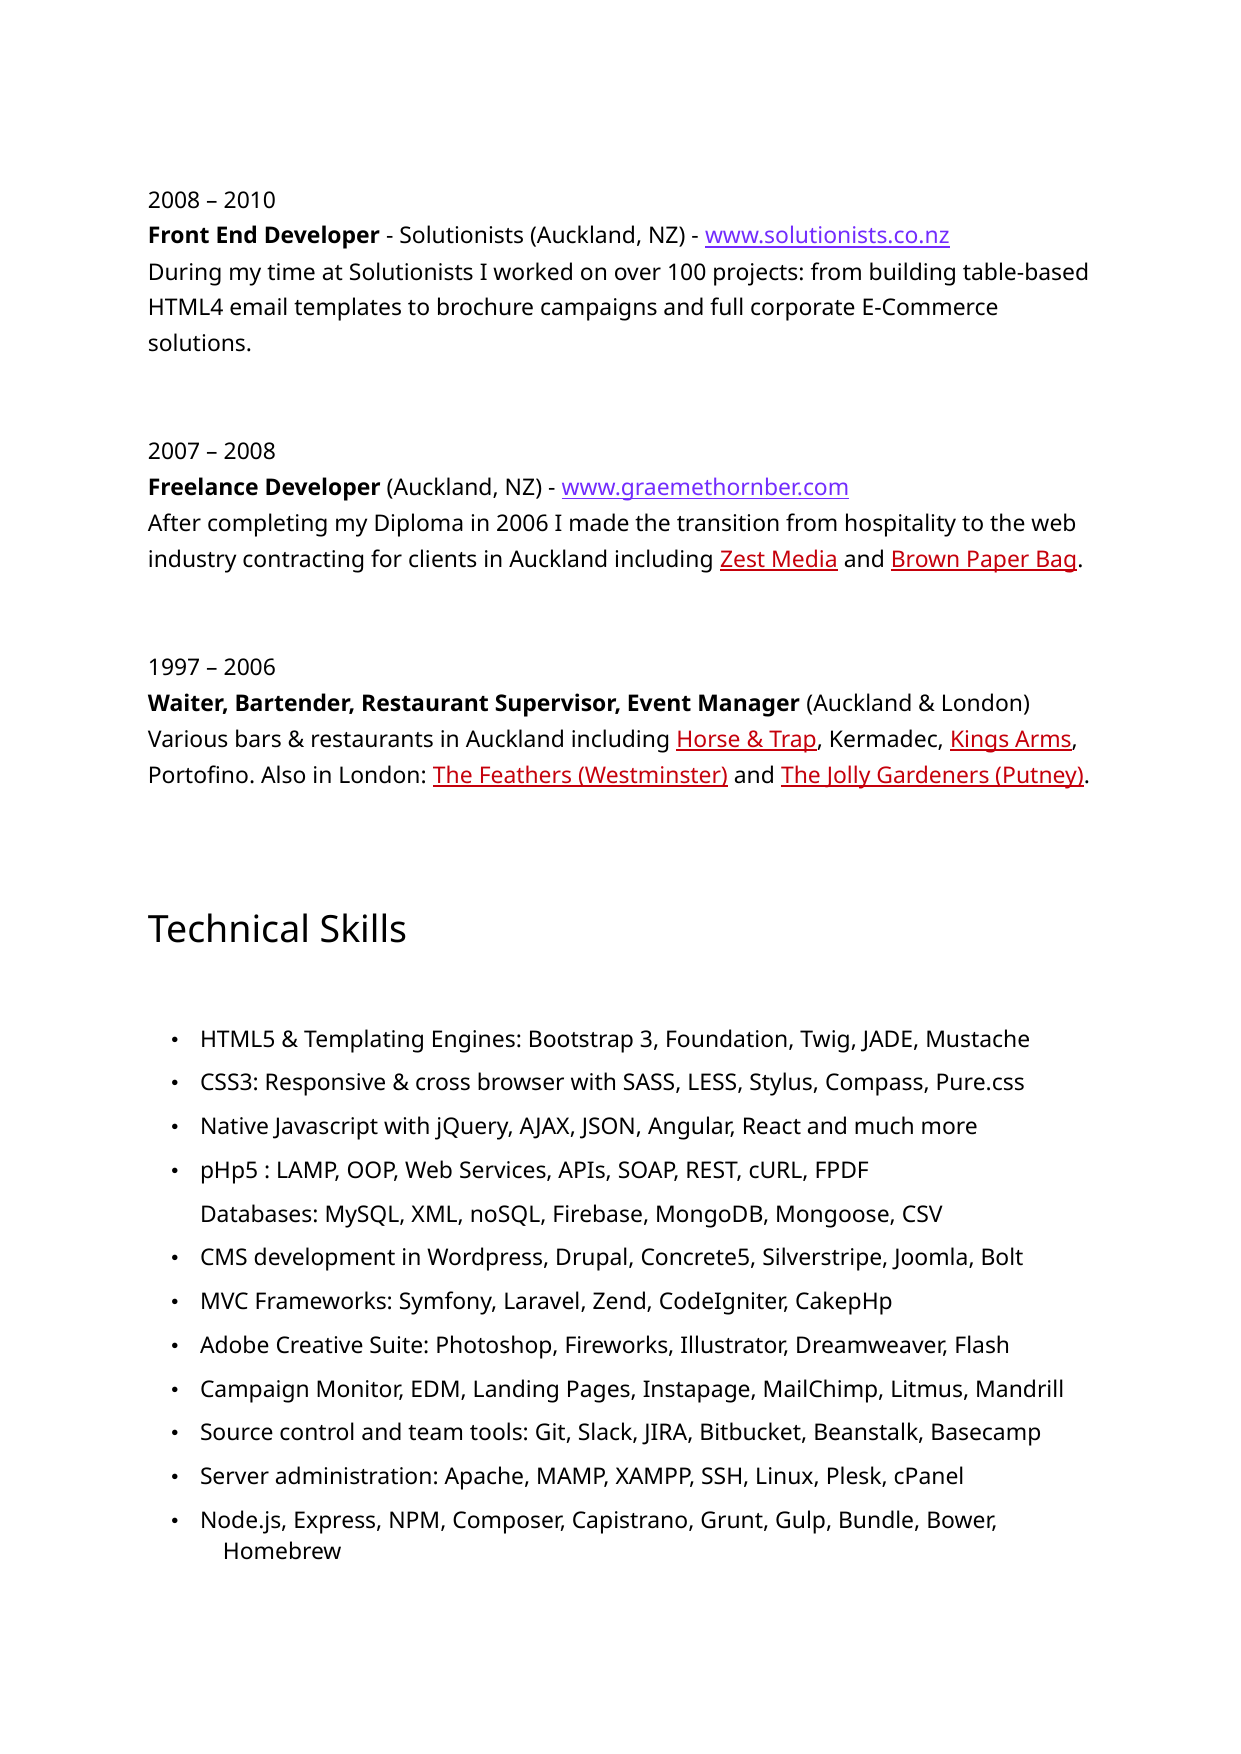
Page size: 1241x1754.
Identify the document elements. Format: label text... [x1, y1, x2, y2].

text Waiter, Bartender, Restaurant Supervisor, Event Manager (Auckland & London) [148, 687, 1093, 718]
list Adobe Creative Suite: Photoshop, Fireworks, Illustrator, Dreamweaver, Flash [171, 1329, 1093, 1360]
list Native Javascript with jQuery, AJAX, JSON, Angular, React and much more [171, 1110, 1093, 1141]
list MVC Frameworks: Symfony, Laravel, Zend, CodeIgniter, CakepHp [171, 1285, 1093, 1316]
list CMS development in Wordpress, Drupal, Concrete5, Silverstripe, Joomla, Bolt [171, 1241, 1093, 1273]
list Campaign Monitor, EDM, Landing Pages, Instapage, MailChimp, Litmus, Mandrill [171, 1373, 1093, 1404]
list pHp5 : LAMP, OOP, Web Services, APIs, SOAP, REST, cURL, FPDF [171, 1154, 1093, 1185]
text 1997 – 2006 [148, 651, 1093, 682]
list HTML5 & Templating Engines: Bootstrap 3, Foundation, Twig, JADE, Mustache [171, 1023, 1093, 1054]
list Source control and team tools: Git, Slack, JIRA, Bitbucket, Beanstalk, Basecamp [171, 1416, 1093, 1448]
text Technical Skills [148, 902, 1093, 953]
text Front End Developer - Solutionists (Auckland, NZ) - www.solutionists.co.nz [148, 219, 1093, 251]
text Various bars & restaurants in Auckland including Horse & Trap, Kermadec, Kings Arms, Portofino. Also in London: The Feathers (Westminster) and The Jolly Gardeners (Putney). [148, 723, 1093, 790]
text 2008 – 2010 [148, 183, 1093, 215]
list Databases: MySQL, XML, noSQL, Firebase, MongoDB, Mongoose, CSV [200, 1198, 1093, 1229]
list CSS3: Responsive & cross browser with SASS, LESS, Stylus, Compass, Pure.css [171, 1066, 1093, 1098]
text After completing my Diploma in 2006 I made the transition from hospitality to the web industry contracting for clients in Auckland including Zest Media and Brown Paper Bag. [148, 507, 1093, 574]
text During my time at Solutionists I worked on over 100 projects: from building table-based HTML4 email templates to brochure campaigns and full corporate E-Commerce solutions. [148, 255, 1093, 358]
text Freelance Developer (Auckland, NZ) - www.graemethornber.com [148, 471, 1093, 502]
text 2007 – 2008 [148, 435, 1093, 466]
list Node.js, Express, NPM, Composer, Capistrano, Grunt, Gulp, Bundle, Bower, Homebrew [171, 1504, 1093, 1566]
list Server administration: Apache, MAMP, XAMPP, SSH, Linux, Plesk, cPanel [171, 1460, 1093, 1491]
